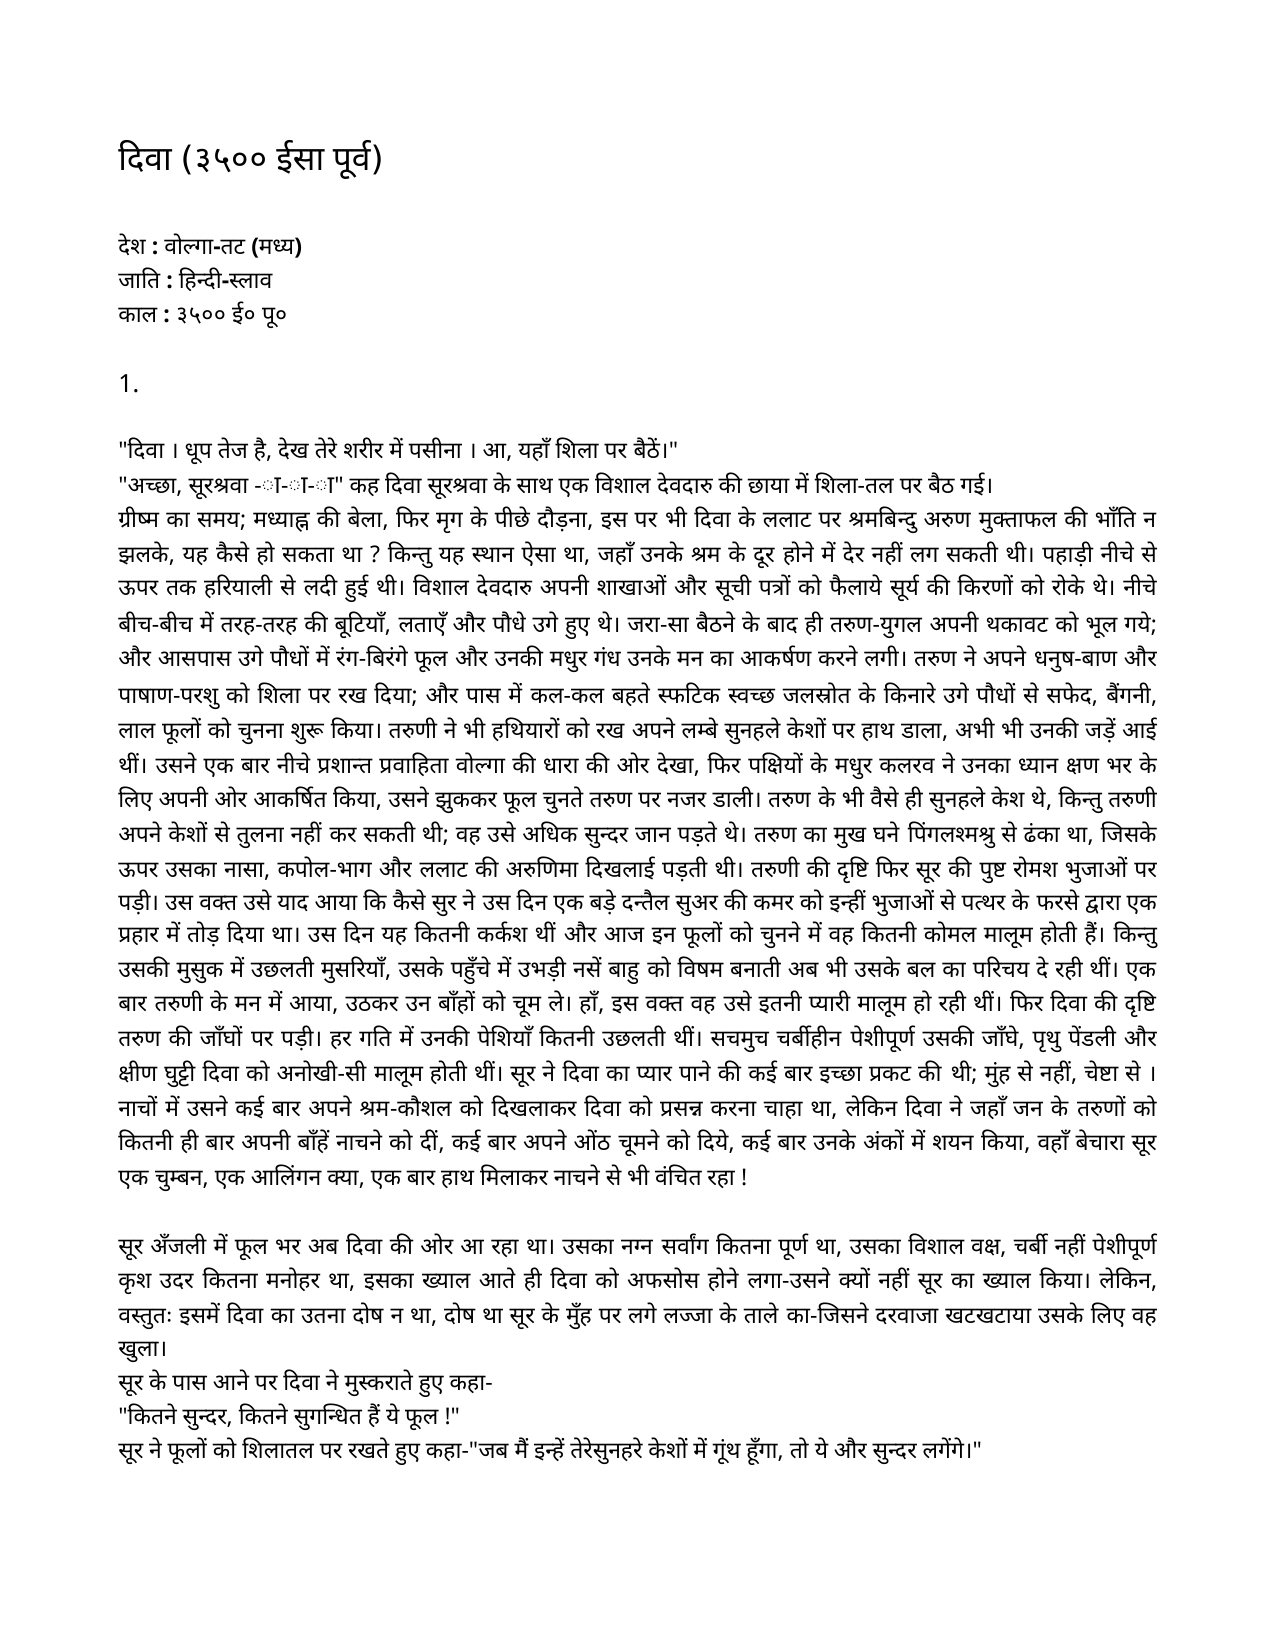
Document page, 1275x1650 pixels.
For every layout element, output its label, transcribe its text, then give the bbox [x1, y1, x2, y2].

text जाति : हिन्दी-स्लाव [118, 264, 1157, 298]
text सूर अँजली में फूल भर अब दिवा की ओर आ रहा था। उसका नग्न सर्वांग कितना पूर्ण था, उसका विशाल वक्ष, चर्बी नहीं पेशीपूर्ण कृश उदर कितना मनोहर था, इसका ख्याल आते ही दिवा को अफसोस होने लगा-उसने क्यों नहीं सूर का ख्याल किया। लेकिन, वस्तुतः इसमें दिवा का उतना दोष न था, दोष था सूर के मुँह पर लगे लज्जा के ताले का-जिसने दरवाजा खटखटाया उसके लिए वह खुला। [118, 1229, 1157, 1366]
text सूर ने फूलों को शिलातल पर रखते हुए कहा-"जब मैं इन्हें तेरेसुनहरे केशों में गूंथ हूँगा, तो ये और सुन्दर लगेंगे।" [118, 1434, 1157, 1468]
subtitle दिवा (३५०० ईसा पूर्व) [118, 139, 1157, 184]
text काल : ३५०० ई० पू० [118, 298, 1157, 332]
text ग्रीष्म का समय; मध्याह्न की बेला, फिर मृग के पीछे दौड़ना, इस पर भी दिवा के ललाट पर श्रमबिन्दु अरुण मुक्ताफल की भाँति न झलके, यह कैसे हो सकता था ? किन्तु यह स्थान ऐसा था, जहाँ उनके श्रम के दूर होने में देर नहीं लग सकती थी। पहाड़ी नीचे से ऊपर तक हरियाली से लदी हुई थी। विशाल देवदारु अपनी शाखाओं और सूची पत्रों को फैलाये सूर्य की किरणों को रोके थे। नीचे बीच-बीच में तरह-तरह की बूटियाँ, लताएँ और पौधे उगे हुए थे। जरा-सा बैठने के बाद ही तरुण-युगल अपनी थकावट को भूल गये; और आसपास उगे पौधों में रंग-बिरंगे फूल और उनकी मधुर गंध उनके मन का आकर्षण करने लगी। तरुण ने अपने धनुष-बाण और पाषाण-परशु को शिला पर रख दिया; और पास में कल-कल बहते स्फटिक स्वच्छ जलस्रोत के किनारे उगे पौधों से सफेद, बैंगनी, लाल फूलों को चुनना शुरू किया। तरुणी ने भी हथियारों को रख अपने लम्बे सुनहले केशों पर हाथ डाला, अभी भी उनकी जड़ें आई थीं। उसने एक बार नीचे प्रशान्त प्रवाहिता वोल्गा की धारा की ओर देखा, फिर पक्षियों के मधुर कलरव ने उनका ध्यान क्षण भर के लिए अपनी ओर आकर्षित किया, उसने झुककर फूल चुनते तरुण पर नजर डाली। तरुण के भी वैसे ही सुनहले केश थे, किन्तु तरुणी अपने केशों से तुलना नहीं कर सकती थी; वह उसे अधिक सुन्दर जान पड़ते थे। तरुण का मुख घने पिंगलश्मश्रु से ढंका था, जिसके ऊपर उसका नासा, कपोल-भाग और ललाट की अरुणिमा दिखलाई पड़ती थी। तरुणी की दृष्टि फिर सूर की पुष्ट रोमश भुजाओं पर पड़ी। उस वक्त उसे याद आया कि कैसे सुर ने उस दिन एक बड़े दन्तैल सुअर की कमर को इन्हीं भुजाओं से पत्थर के फरसे द्वारा एक प्रहार में तोड़ दिया था। उस दिन यह कितनी कर्कश थीं और आज इन फूलों को चुनने में वह कितनी कोमल मालूम होती हैं। किन्तु उसकी मुसुक में उछलती मुसरियाँ, उसके पहुँचे में उभड़ी नसें बाहु को विषम बनाती अब भी उसके बल का परिचय दे रही थीं। एक बार तरुणी के मन में आया, उठकर उन बाँहों को चूम ले। हाँ, इस वक्त वह उसे इतनी प्यारी मालूम हो रही थीं। फिर दिवा की दृष्टि तरुण की जाँघों पर पड़ी। हर गति में उनकी पेशियाँ कितनी उछलती थीं। सचमुच चर्बीहीन पेशीपूर्ण उसकी जाँघे, पृथु पेंडली और क्षीण घुट्टी दिवा को अनोखी-सी मालूम होती थीं। सूर ने दिवा का प्यार पाने की कई बार इच्छा प्रकट की थी; मुंह से नहीं, चेष्टा से । नाचों में उसने कई बार अपने श्रम-कौशल को दिखलाकर दिवा को प्रसन्न करना चाहा था, लेकिन दिवा ने जहाँ जन के तरुणों को कितनी ही बार अपनी बाँहें नाचने को दीं, कई बार अपने ओंठ चूमने को दिये, कई बार उनके अंकों में शयन किया, वहाँ बेचारा सूर एक चुम्बन, एक आलिंगन क्या, एक बार हाथ मिलाकर नाचने से भी वंचित रहा ! [118, 503, 1157, 1196]
text "अच्छा, सूरश्रवा -ा-ा-ा" कह दिवा सूरश्रवा के साथ एक विशाल देवदारु की छाया में शिला-तल पर बैठ गई। [118, 469, 1157, 503]
text "दिवा । धूप तेज है, देख तेरे शरीर में पसीना । आ, यहाँ शिला पर बैठें।" [118, 434, 1157, 469]
text सूर के पास आने पर दिवा ने मुस्कराते हुए कहा- [118, 1366, 1157, 1400]
text 1. [118, 366, 1157, 400]
text "कितने सुन्दर, कितने सुगन्धित हैं ये फूल !" [118, 1400, 1157, 1434]
text देश : वोल्गा-तट (मध्य) [118, 230, 1157, 264]
